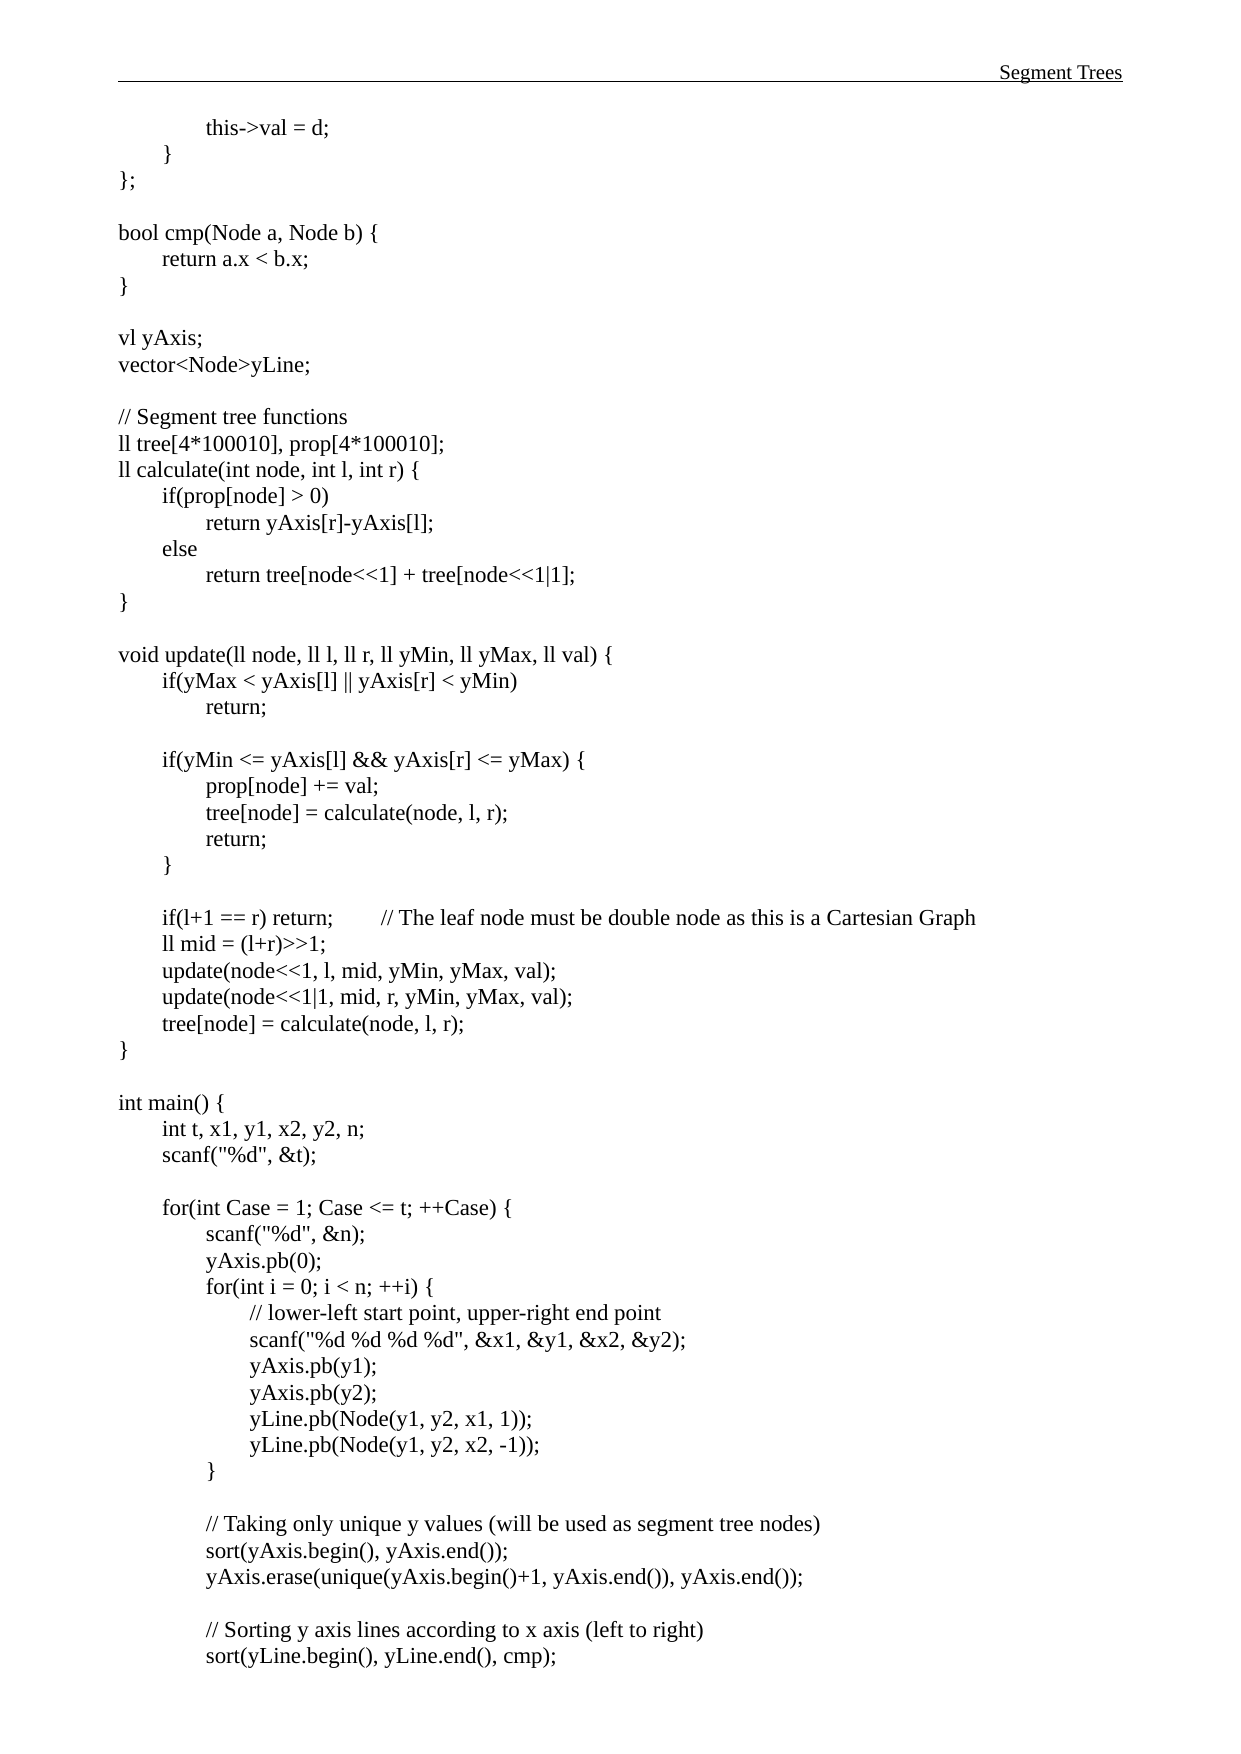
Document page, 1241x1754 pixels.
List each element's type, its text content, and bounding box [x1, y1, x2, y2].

text // lower-left start point, upper-right end point [118, 1299, 1122, 1326]
text update(node<<1|1, mid, r, yMin, yMax, val); [118, 983, 1122, 1009]
text else [118, 535, 1122, 562]
text vector<Node>yLine; [118, 351, 1122, 377]
text vl yAxis; [118, 324, 1122, 351]
text if(prop[node] > 0) [118, 482, 1122, 509]
text return; [118, 693, 1122, 720]
text yLine.pb(Node(y1, y2, x1, 1)); [118, 1405, 1122, 1431]
text update(node<<1, l, mid, yMin, yMax, val); [118, 957, 1122, 983]
text ll tree[4*100010], prop[4*100010]; [118, 430, 1122, 456]
text sort(yLine.begin(), yLine.end(), cmp); [118, 1642, 1122, 1668]
text } [118, 140, 1122, 166]
text } [118, 272, 1122, 298]
text ll mid = (l+r)>>1; [118, 931, 1122, 957]
text void update(ll node, ll l, ll r, ll yMin, ll yMax, ll val) { [118, 641, 1122, 667]
text return yAxis[r]-yAxis[l]; [118, 509, 1122, 535]
text } [118, 1458, 1122, 1484]
text ll calculate(int node, int l, int r) { [118, 456, 1122, 482]
text scanf("%d", &n); [118, 1220, 1122, 1247]
text tree[node] = calculate(node, l, r); [118, 799, 1122, 825]
text if(yMin <= yAxis[l] && yAxis[r] <= yMax) { [118, 746, 1122, 772]
text for(int Case = 1; Case <= t; ++Case) { [118, 1194, 1122, 1220]
text return tree[node<<1] + tree[node<<1|1]; [118, 562, 1122, 588]
text prop[node] += val; [118, 772, 1122, 799]
text tree[node] = calculate(node, l, r); [118, 1009, 1122, 1036]
text for(int i = 0; i < n; ++i) { [118, 1273, 1122, 1299]
text // Taking only unique y values (will be used as segment tree nodes) [118, 1510, 1122, 1537]
text return a.x < b.x; [118, 245, 1122, 272]
text this->val = d; [118, 113, 1122, 140]
text yAxis.pb(0); [118, 1247, 1122, 1273]
text } [118, 1036, 1122, 1062]
text int t, x1, y1, x2, y2, n; [118, 1115, 1122, 1141]
text int main() { [118, 1089, 1122, 1115]
text scanf("%d", &t); [118, 1141, 1122, 1168]
text yAxis.pb(y2); [118, 1378, 1122, 1405]
text yLine.pb(Node(y1, y2, x2, -1)); [118, 1431, 1122, 1458]
text sort(yAxis.begin(), yAxis.end()); [118, 1537, 1122, 1563]
text } [118, 588, 1122, 614]
text } [118, 851, 1122, 878]
text if(l+1 == r) return; // The leaf node must be double node as this is a Cartesian Graph [118, 904, 1122, 931]
text if(yMax < yAxis[l] || yAxis[r] < yMin) [118, 667, 1122, 693]
text scanf("%d %d %d %d", &x1, &y1, &x2, &y2); [118, 1326, 1122, 1352]
text return; [118, 825, 1122, 851]
text }; [118, 166, 1122, 193]
text yAxis.erase(unique(yAxis.begin()+1, yAxis.end()), yAxis.end()); [118, 1563, 1122, 1589]
text // Sorting y axis lines according to x axis (left to right) [118, 1616, 1122, 1642]
text bool cmp(Node a, Node b) { [118, 219, 1122, 245]
text yAxis.pb(y1); [118, 1352, 1122, 1378]
text // Segment tree functions [118, 403, 1122, 430]
